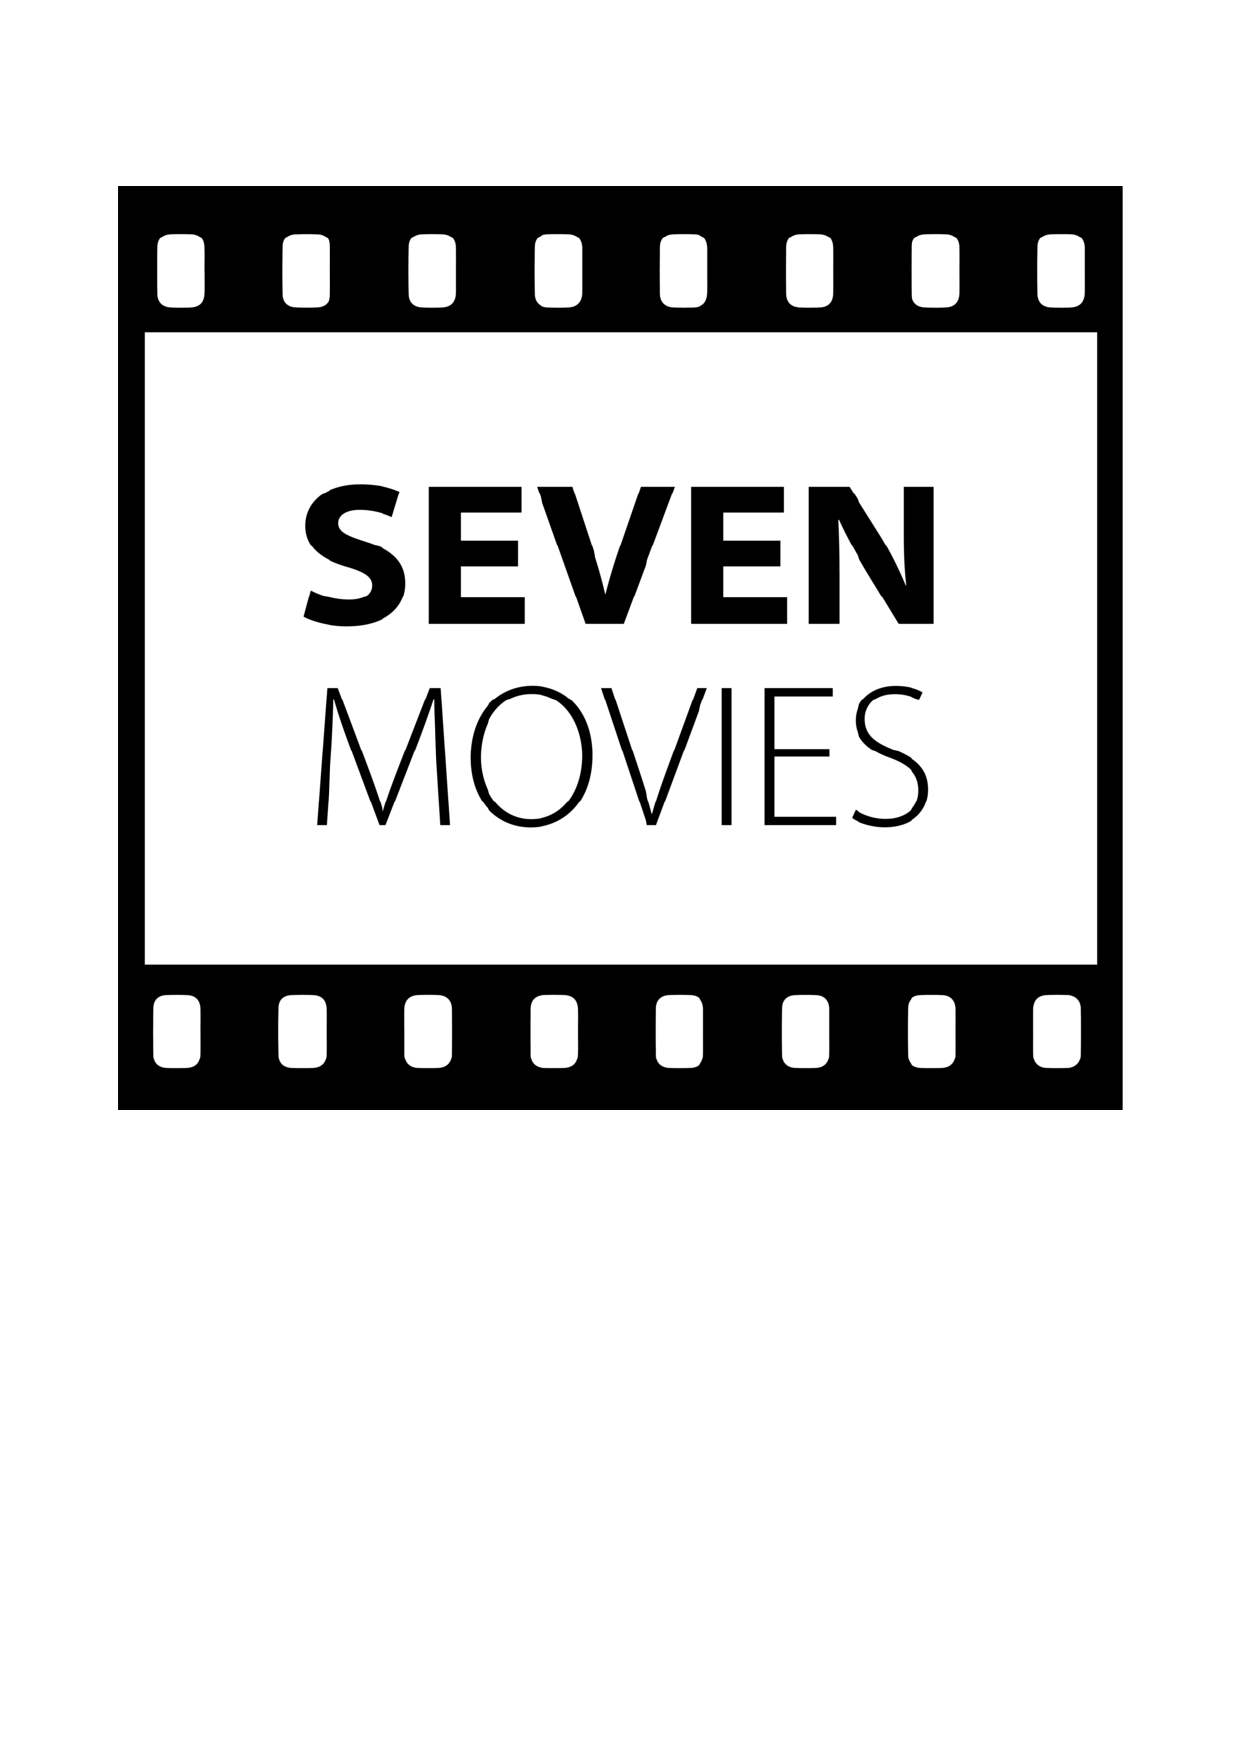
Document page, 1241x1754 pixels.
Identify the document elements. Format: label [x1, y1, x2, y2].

picture [118, 186, 1123, 1110]
